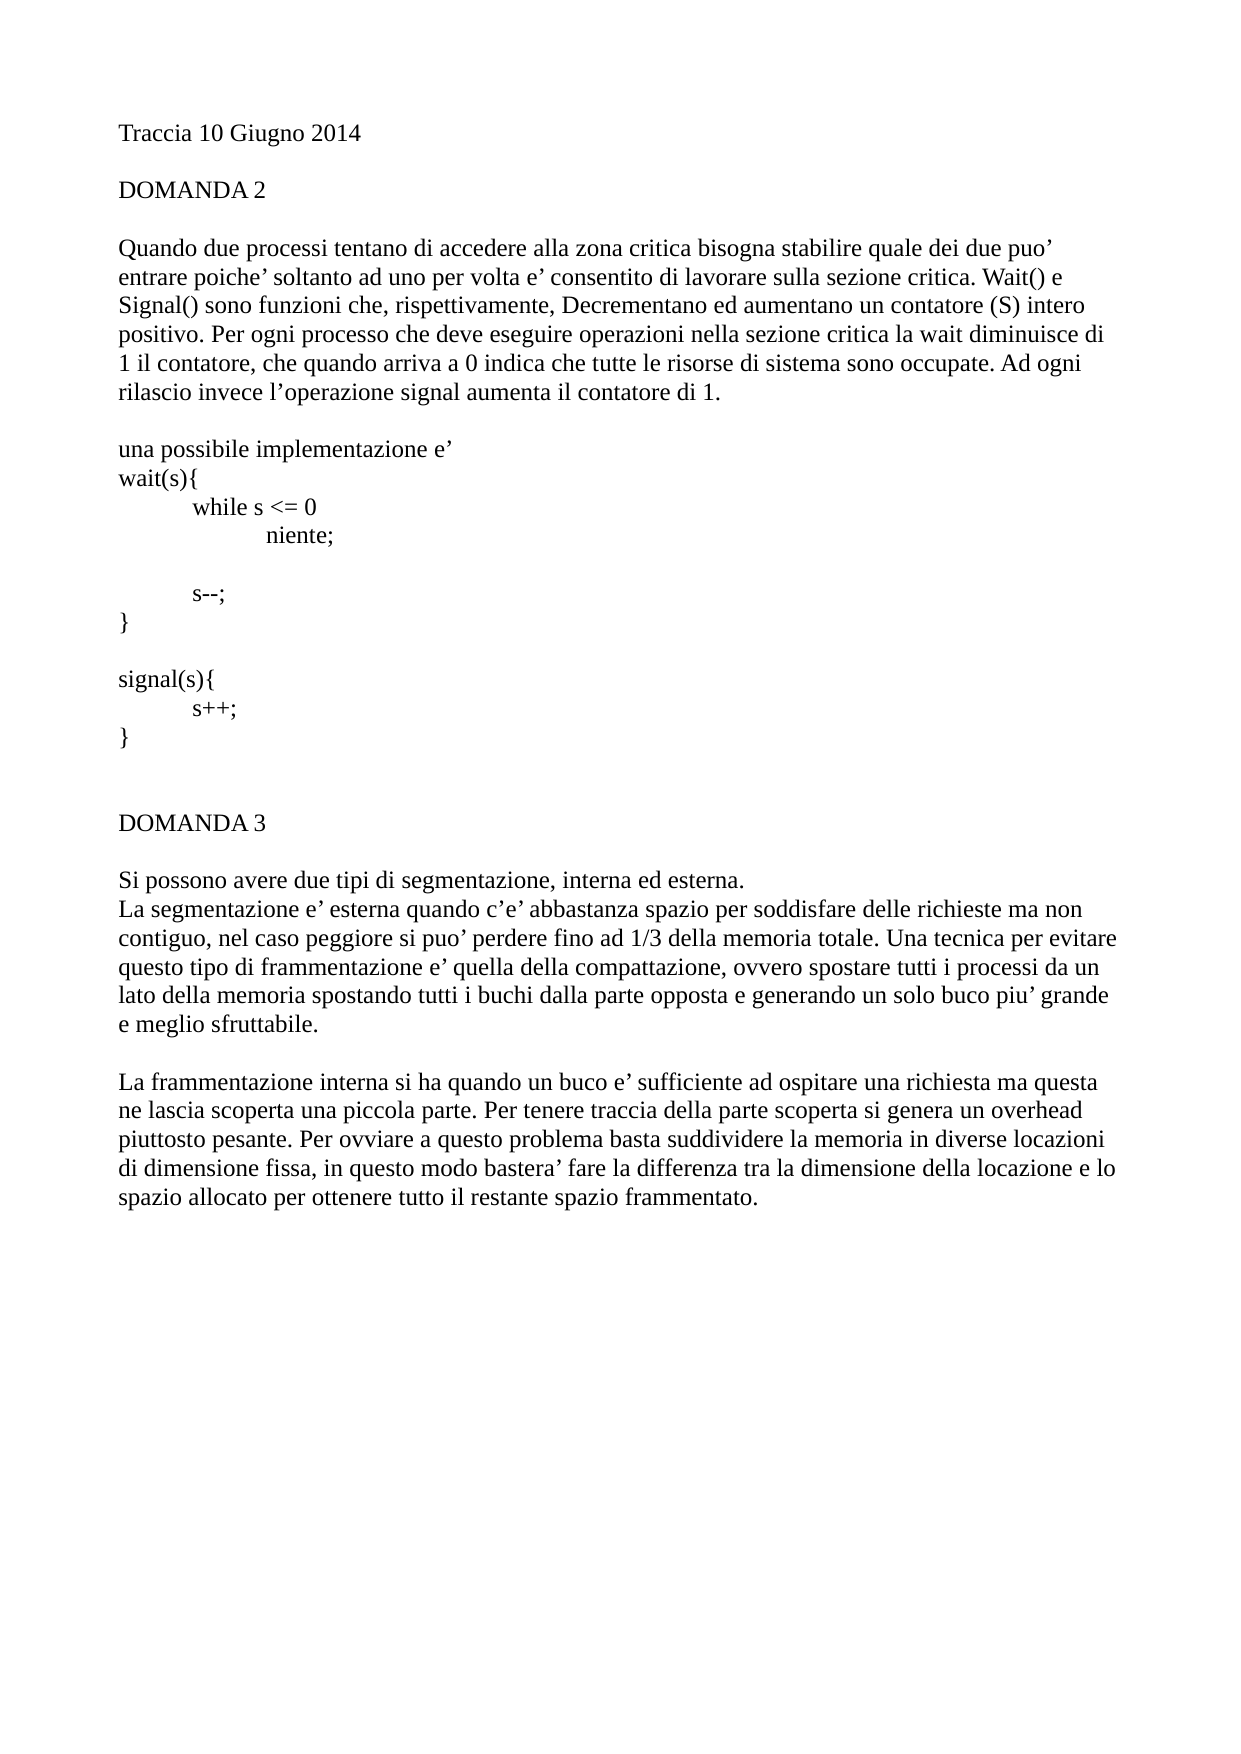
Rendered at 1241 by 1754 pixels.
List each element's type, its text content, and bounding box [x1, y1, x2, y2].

text La frammentazione interna si ha quando un buco e’ sufficiente ad ospitare una richiesta ma questa ne lascia scoperta una piccola parte. Per tenere traccia della parte scoperta si genera un overhead piuttosto pesante. Per ovviare a questo problema basta suddividere la memoria in diverse locazioni di dimensione fissa, in questo modo bastera’ fare la differenza tra la dimensione della locazione e lo spazio allocato per ottenere tutto il restante spazio frammentato. [118, 1067, 1122, 1211]
text Si possono avere due tipi di segmentazione, interna ed esterna. [118, 866, 1122, 894]
text niente; [118, 521, 1122, 549]
text while s <= 0 [118, 492, 1122, 521]
text DOMANDA 2 [118, 176, 1122, 204]
text La segmentazione e’ esterna quando c’e’ abbastanza spazio per soddisfare delle richieste ma non contiguo, nel caso peggiore si puo’ perdere fino ad 1/3 della memoria totale. Una tecnica per evitare questo tipo di frammentazione e’ quella della compattazione, ovvero spostare tutti i processi da un lato della memoria spostando tutti i buchi dalla parte opposta e generando un solo buco piu’ grande e meglio sfruttabile. [118, 894, 1122, 1038]
text signal(s){ [118, 664, 1122, 693]
text Quando due processi tentano di accedere alla zona critica bisogna stabilire quale dei due puo’ entrare poiche’ soltanto ad uno per volta e’ consentito di lavorare sulla sezione critica. Wait() e Signal() sono funzioni che, rispettivamente, Decrementano ed aumentano un contatore (S) intero positivo. Per ogni processo che deve eseguire operazioni nella sezione critica la wait diminuisce di 1 il contatore, che quando arriva a 0 indica che tutte le risorse di sistema sono occupate. Ad ogni rilascio invece l’operazione signal aumenta il contatore di 1. [118, 233, 1122, 406]
text s++; [118, 693, 1122, 722]
text } [118, 722, 1122, 751]
text una possibile implementazione e’ [118, 434, 1122, 463]
text wait(s){ [118, 463, 1122, 492]
text Traccia 10 Giugno 2014 [118, 118, 1122, 147]
text DOMANDA 3 [118, 808, 1122, 837]
text } [118, 607, 1122, 636]
text s--; [118, 578, 1122, 607]
